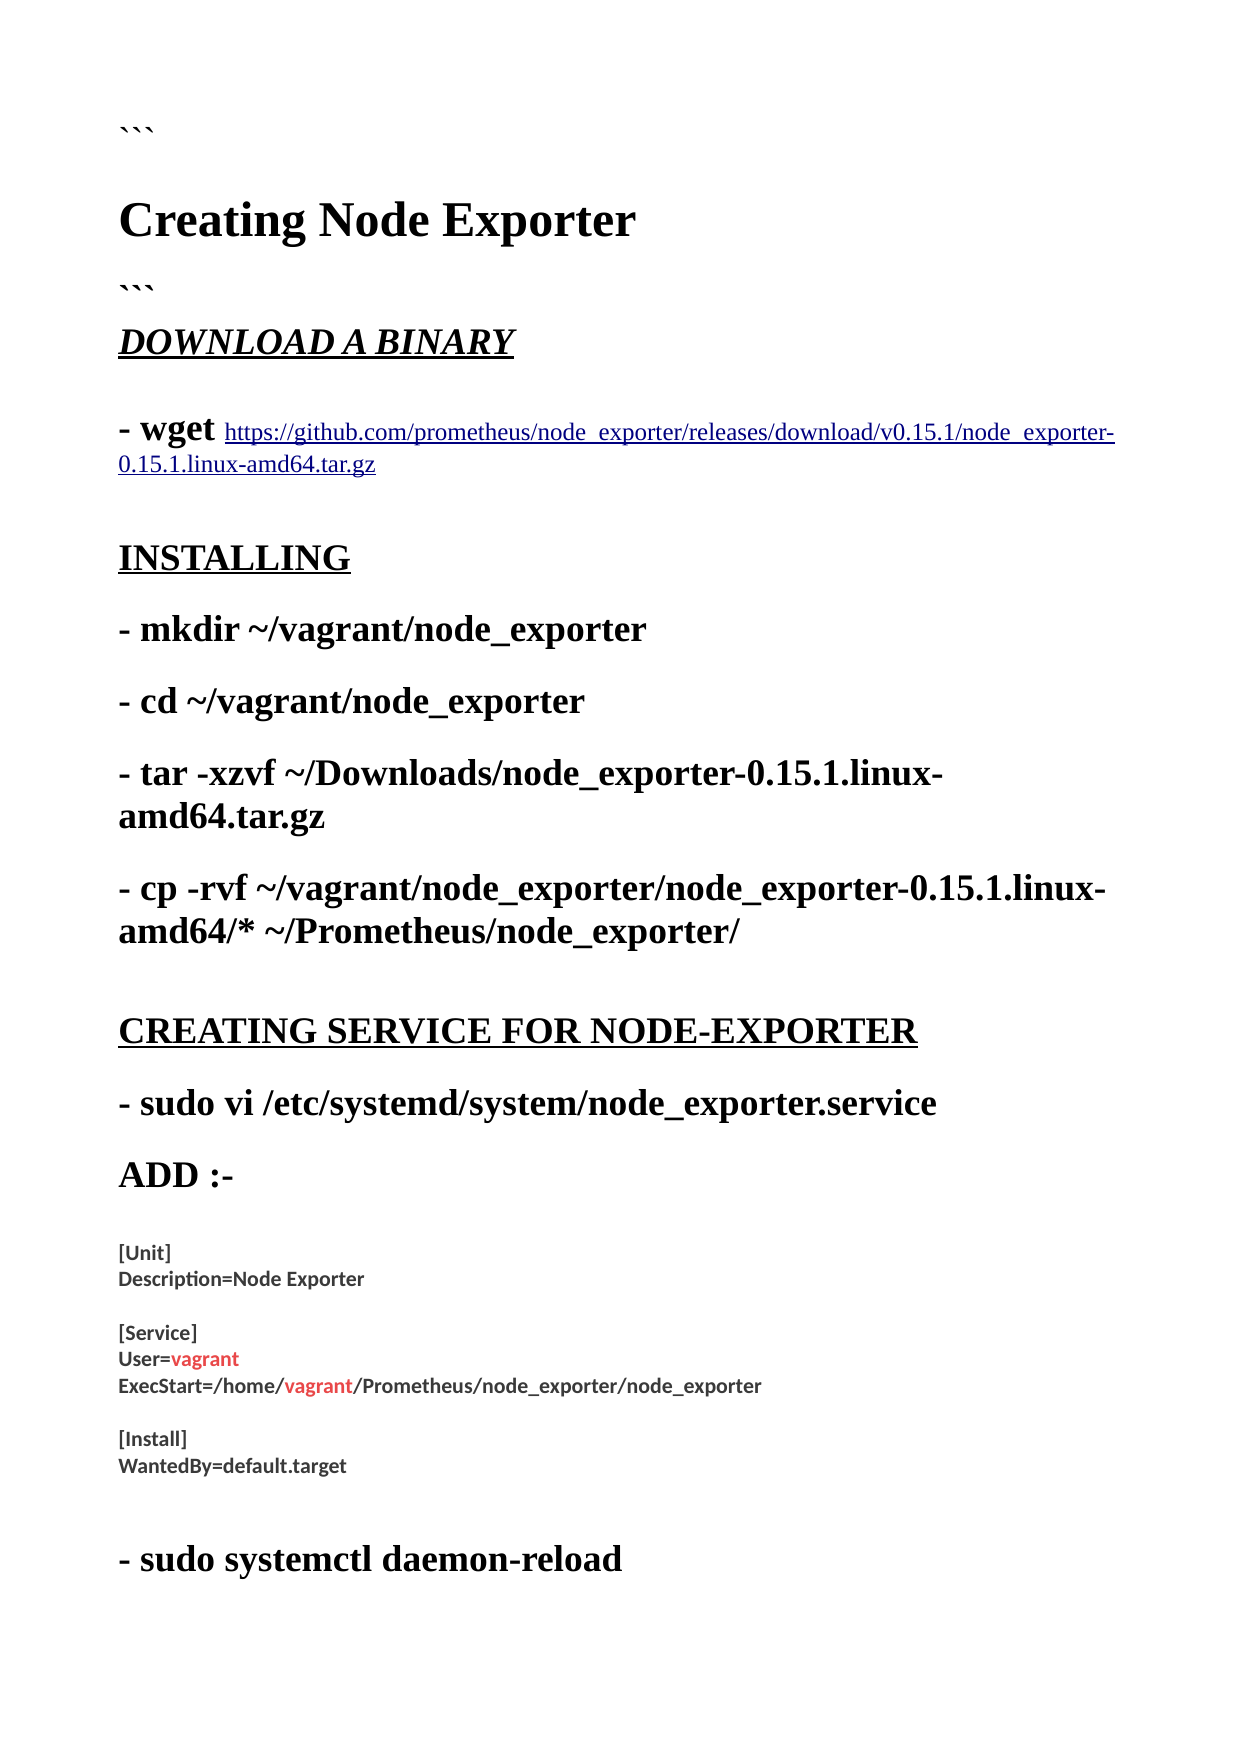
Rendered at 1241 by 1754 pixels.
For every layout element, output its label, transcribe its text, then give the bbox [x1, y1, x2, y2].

text [Unit] Description=Node Exporter [Service] User=vagrant ExecStart=/home/vagrant/Prometheus/node_exporter/node_exporter [Install] WantedBy=default.target [118, 1239, 1122, 1479]
text - sudo systemctl daemon-reload [118, 1536, 1122, 1579]
text - wget https://github.com/prometheus/node_exporter/releases/download/v0.15.1/node_exporter-0.15.1.linux-amd64.tar.gz [118, 406, 1122, 477]
text ``` [118, 118, 1122, 161]
text INSTALLING [118, 535, 1122, 578]
text ADD :- [118, 1153, 1122, 1196]
text ``` [118, 276, 1122, 319]
text - mkdir ~/vagrant/node_exporter [118, 606, 1122, 649]
text - tar -xzvf ~/Downloads/node_exporter-0.15.1.linux-amd64.tar.gz [118, 750, 1122, 836]
text - sudo vi /etc/systemd/system/node_exporter.service [118, 1081, 1122, 1124]
text Creating Node Exporter [118, 190, 1122, 247]
text DOWNLOAD A BINARY [118, 319, 1122, 362]
text - cd ~/vagrant/node_exporter [118, 678, 1122, 721]
text CREATING SERVICE FOR NODE-EXPORTER [118, 1009, 1122, 1052]
text - cp -rvf ~/vagrant/node_exporter/node_exporter-0.15.1.linux-amd64/* ~/Prometheus/node_exporter/ [118, 865, 1122, 951]
